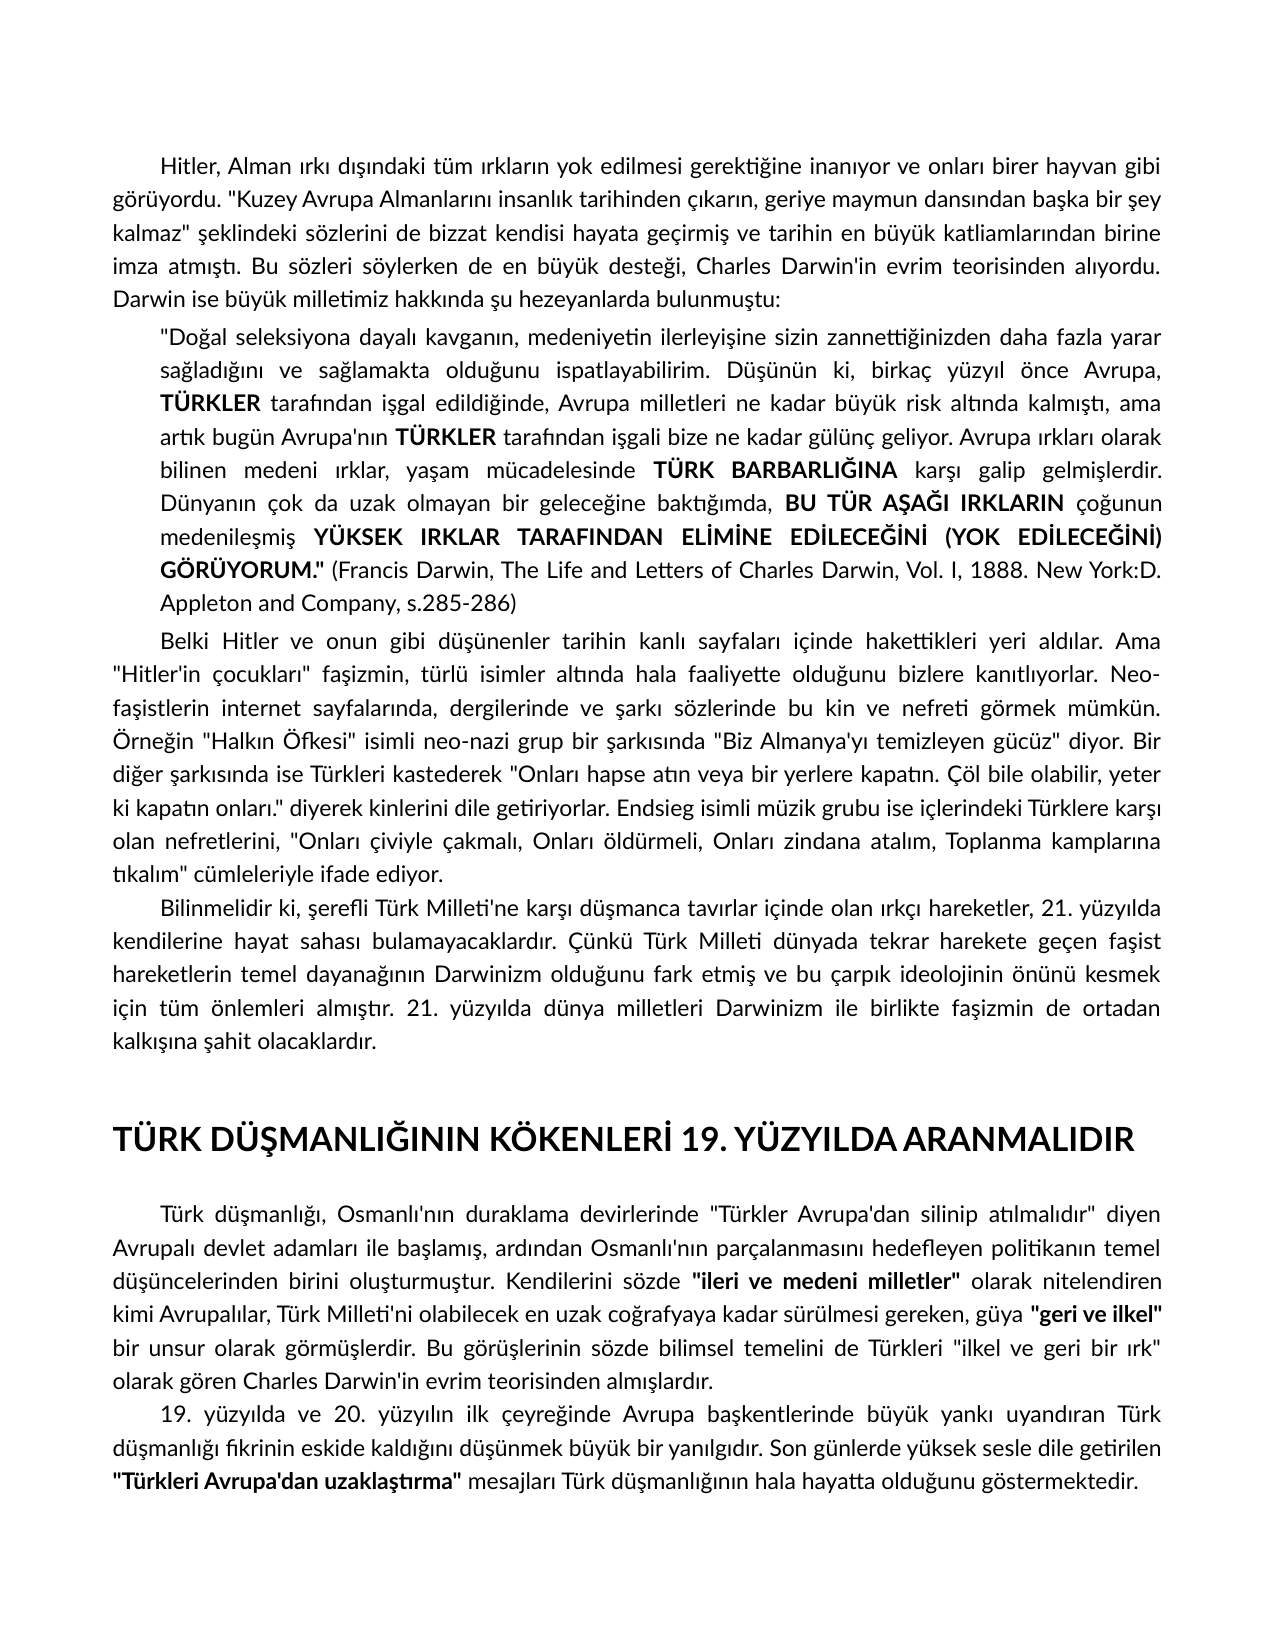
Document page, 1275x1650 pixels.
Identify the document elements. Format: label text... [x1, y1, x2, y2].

text Hitler, Alman ırkı dışındaki tüm ırkların yok edilmesi gerektiğine inanıyor ve onları birer hayvan gibi görüyordu. "Kuzey Avrupa Almanlarını insanlık tarihinden çıkarın, geriye maymun dansından başka bir şey kalmaz" şeklindeki sözlerini de bizzat kendisi hayata geçirmiş ve tarihin en büyük katliamlarından birine imza atmıştı. Bu sözleri söylerken de en büyük desteği, Charles Darwin'in evrim teorisinden alıyordu. Darwin ise büyük milletimiz hakkında şu hezeyanlarda bulunmuştu: [112, 148, 1162, 314]
text TÜRK DÜŞMANLIĞININ KÖKENLERİ 19. YÜZYILDA ARANMALIDIR [112, 1121, 1162, 1158]
text Belki Hitler ve onun gibi düşünenler tarihin kanlı sayfaları içinde hakettikleri yeri aldılar. Ama "Hitler'in çocukları" faşizmin, türlü isimler altında hala faaliyette olduğunu bizlere kanıtlıyorlar. Neo-faşistlerin internet sayfalarında, dergilerinde ve şarkı sözlerinde bu kin ve nefreti görmek mümkün. Örneğin "Halkın Öfkesi" isimli neo-nazi grup bir şarkısında "Biz Almanya'yı temizleyen gücüz" diyor. Bir diğer şarkısında ise Türkleri kastederek "Onları hapse atın veya bir yerlere kapatın. Çöl bile olabilir, yeter ki kapatın onları." diyerek kinlerini dile getiriyorlar. Endsieg isimli müzik grubu ise içlerindeki Türklere karşı olan nefretlerini, "Onları çiviyle çakmalı, Onları öldürmeli, Onları zindana atalım, Toplanma kamplarına tıkalım" cümleleriyle ifade ediyor. [112, 623, 1162, 889]
text Türk düşmanlığı, Osmanlı'nın duraklama devirlerinde "Türkler Avrupa'dan silinip atılmalıdır" diyen Avrupalı devlet adamları ile başlamış, ardından Osmanlı'nın parçalanmasını hedefleyen politikanın temel düşüncelerinden birini oluşturmuştur. Kendilerini sözde "ileri ve medeni milletler" olarak nitelendiren kimi Avrupalılar, Türk Milleti'ni olabilecek en uzak coğrafyaya kadar sürülmesi gereken, güya "geri ve ilkel" bir unsur olarak görmüşlerdir. Bu görüşlerinin sözde bilimsel temelini de Türkleri "ilkel ve geri bir ırk" olarak gören Charles Darwin'in evrim teorisinden almışlardır. [112, 1196, 1162, 1396]
text Bilinmelidir ki, şerefli Türk Milleti'ne karşı düşmanca tavırlar içinde olan ırkçı hareketler, 21. yüzyılda kendilerine hayat sahası bulamayacaklardır. Çünkü Türk Milleti dünyada tekrar harekete geçen faşist hareketlerin temel dayanağının Darwinizm olduğunu fark etmiş ve bu çarpık ideolojinin önünü kesmek için tüm önlemleri almıştır. 21. yüzyılda dünya milletleri Darwinizm ile birlikte faşizmin de ortadan kalkışına şahit olacaklardır. [112, 889, 1162, 1056]
text "Doğal seleksiyona dayalı kavganın, medeniyetin ilerleyişine sizin zannettiğinizden daha fazla yarar sağladığını ve sağlamakta olduğunu ispatlayabilirim. Düşünün ki, birkaç yüzyıl önce Avrupa, TÜRKLER tarafından işgal edildiğinde, Avrupa milletleri ne kadar büyük risk altında kalmıştı, ama artık bugün Avrupa'nın TÜRKLER tarafından işgali bize ne kadar gülünç geliyor. Avrupa ırkları olarak bilinen medeni ırklar, yaşam mücadelesinde TÜRK BARBARLIĞINA karşı galip gelmişlerdir. Dünyanın çok da uzak olmayan bir geleceğine baktığımda, BU TÜR AŞAĞI IRKLARIN çoğunun medenileşmiş YÜKSEK IRKLAR TARAFINDAN ELİMİNE EDİLECEĞİNİ (YOK EDİLECEĞİNİ) GÖRÜYORUM." (Francis Darwin, The Life and Letters of Charles Darwin, Vol. I, 1888. New York:D. Appleton and Company, s.285-286) [160, 318, 1162, 618]
text 19. yüzyılda ve 20. yüzyılın ilk çeyreğinde Avrupa başkentlerinde büyük yankı uyandıran Türk düşmanlığı fikrinin eskide kaldığını düşünmek büyük bir yanılgıdır. Son günlerde yüksek sesle dile getirilen "Türkleri Avrupa'dan uzaklaştırma" mesajları Türk düşmanlığının hala hayatta olduğunu göstermektedir. [112, 1396, 1162, 1496]
